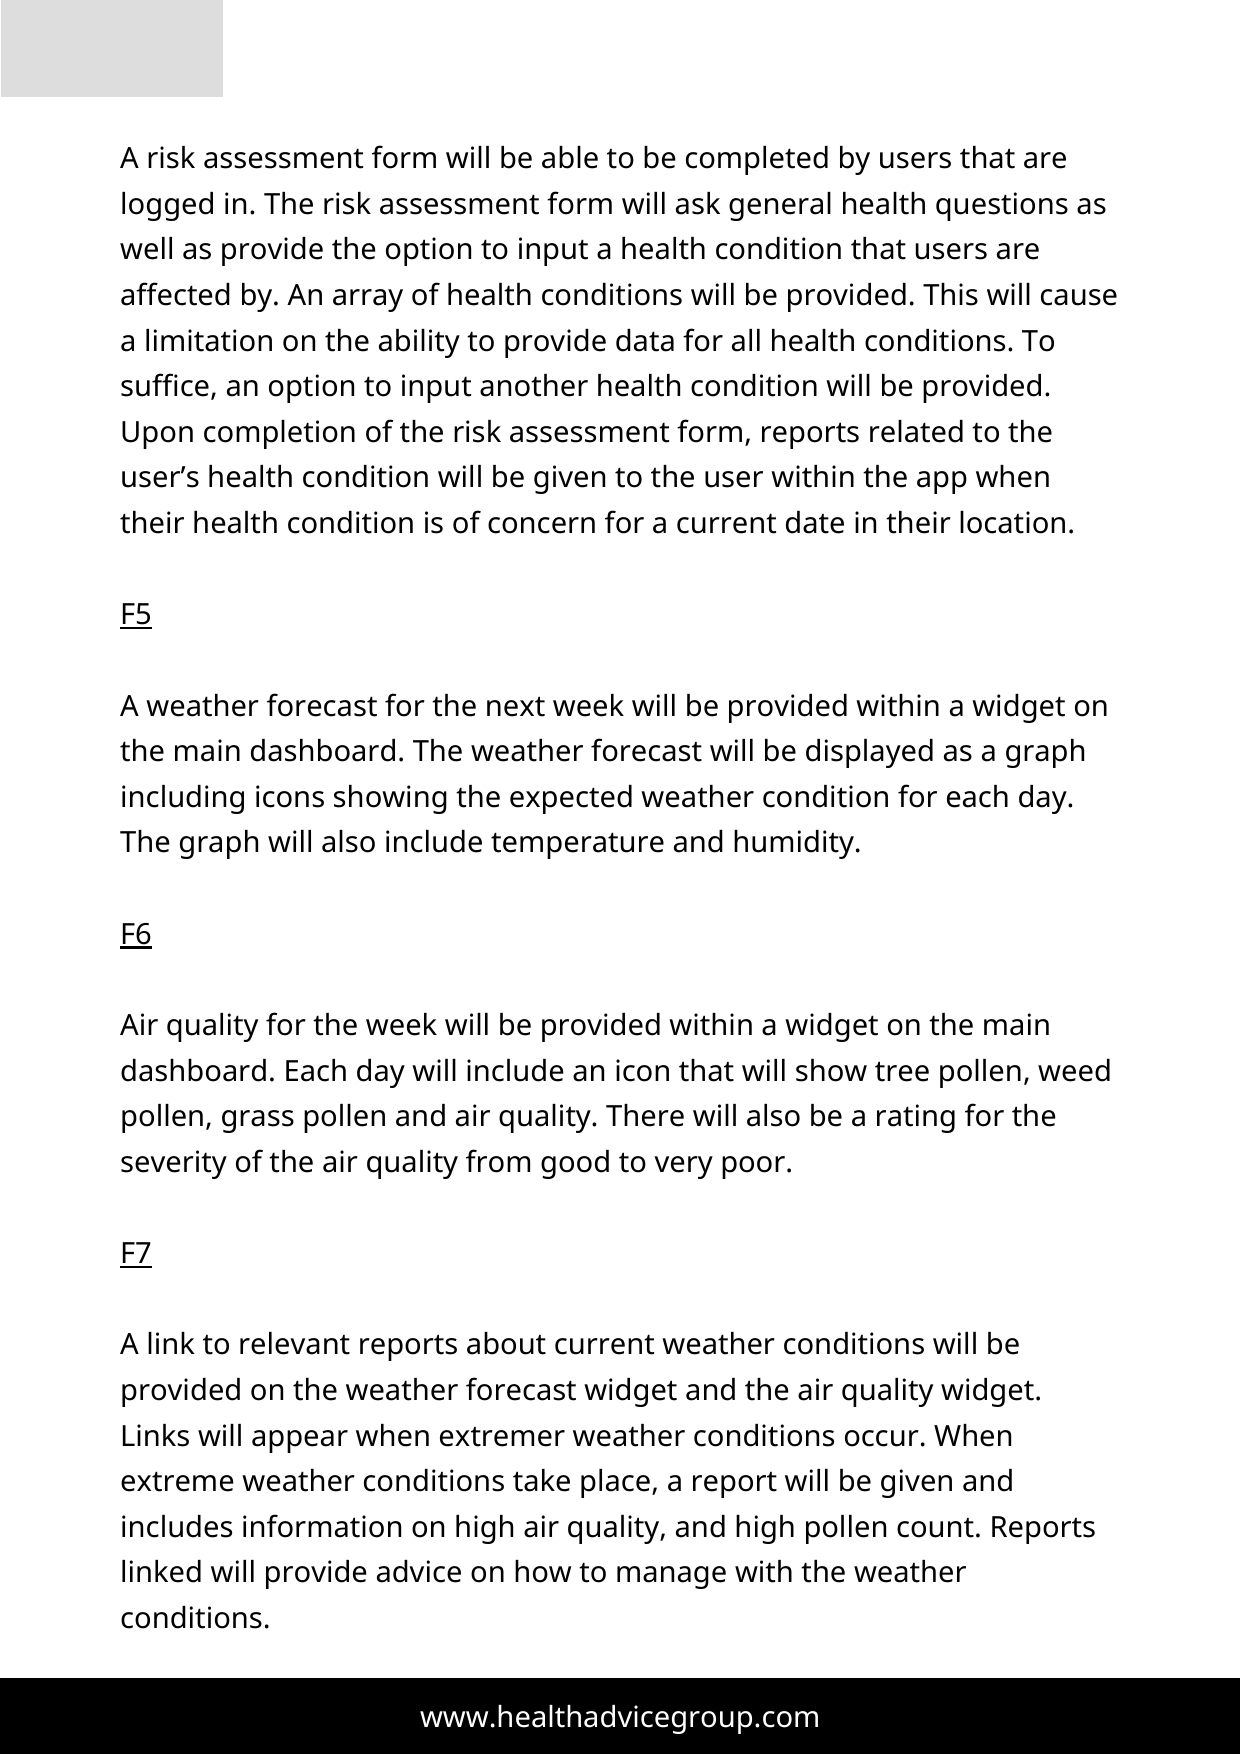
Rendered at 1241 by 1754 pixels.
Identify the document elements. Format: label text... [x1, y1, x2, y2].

text A link to relevant reports about current weather conditions will be provided on the weather forecast widget and the air quality widget. Links will appear when extremer weather conditions occur. When extreme weather conditions take place, a report will be given and includes information on high air quality, and high pollen count. Reports linked will provide advice on how to manage with the weather conditions. [120, 1323, 1120, 1637]
text Air quality for the week will be provided within a widget on the main dashboard. Each day will include an icon that will show tree pollen, weed pollen, grass pollen and air quality. There will also be a rating for the severity of the air quality from good to very poor. [120, 1004, 1120, 1181]
text F5 [120, 593, 1120, 633]
text F6 [120, 913, 1120, 953]
text A weather forecast for the next week will be provided within a widget on the main dashboard. The weather forecast will be displayed as a graph including icons showing the expected weather condition for each day. The graph will also include temperature and humidity. [120, 685, 1120, 861]
text F7 [120, 1232, 1120, 1272]
text A risk assessment form will be able to be completed by users that are logged in. The risk assessment form will ask general health questions as well as provide the option to input a health condition that users are affected by. An array of health conditions will be provided. This will cause a limitation on the ability to provide data for all health conditions. To suffice, an option to input another health condition will be provided. Upon completion of the risk assessment form, reports related to the user’s health condition will be given to the user within the app when their health condition is of concern for a current date in their location. [120, 137, 1120, 542]
